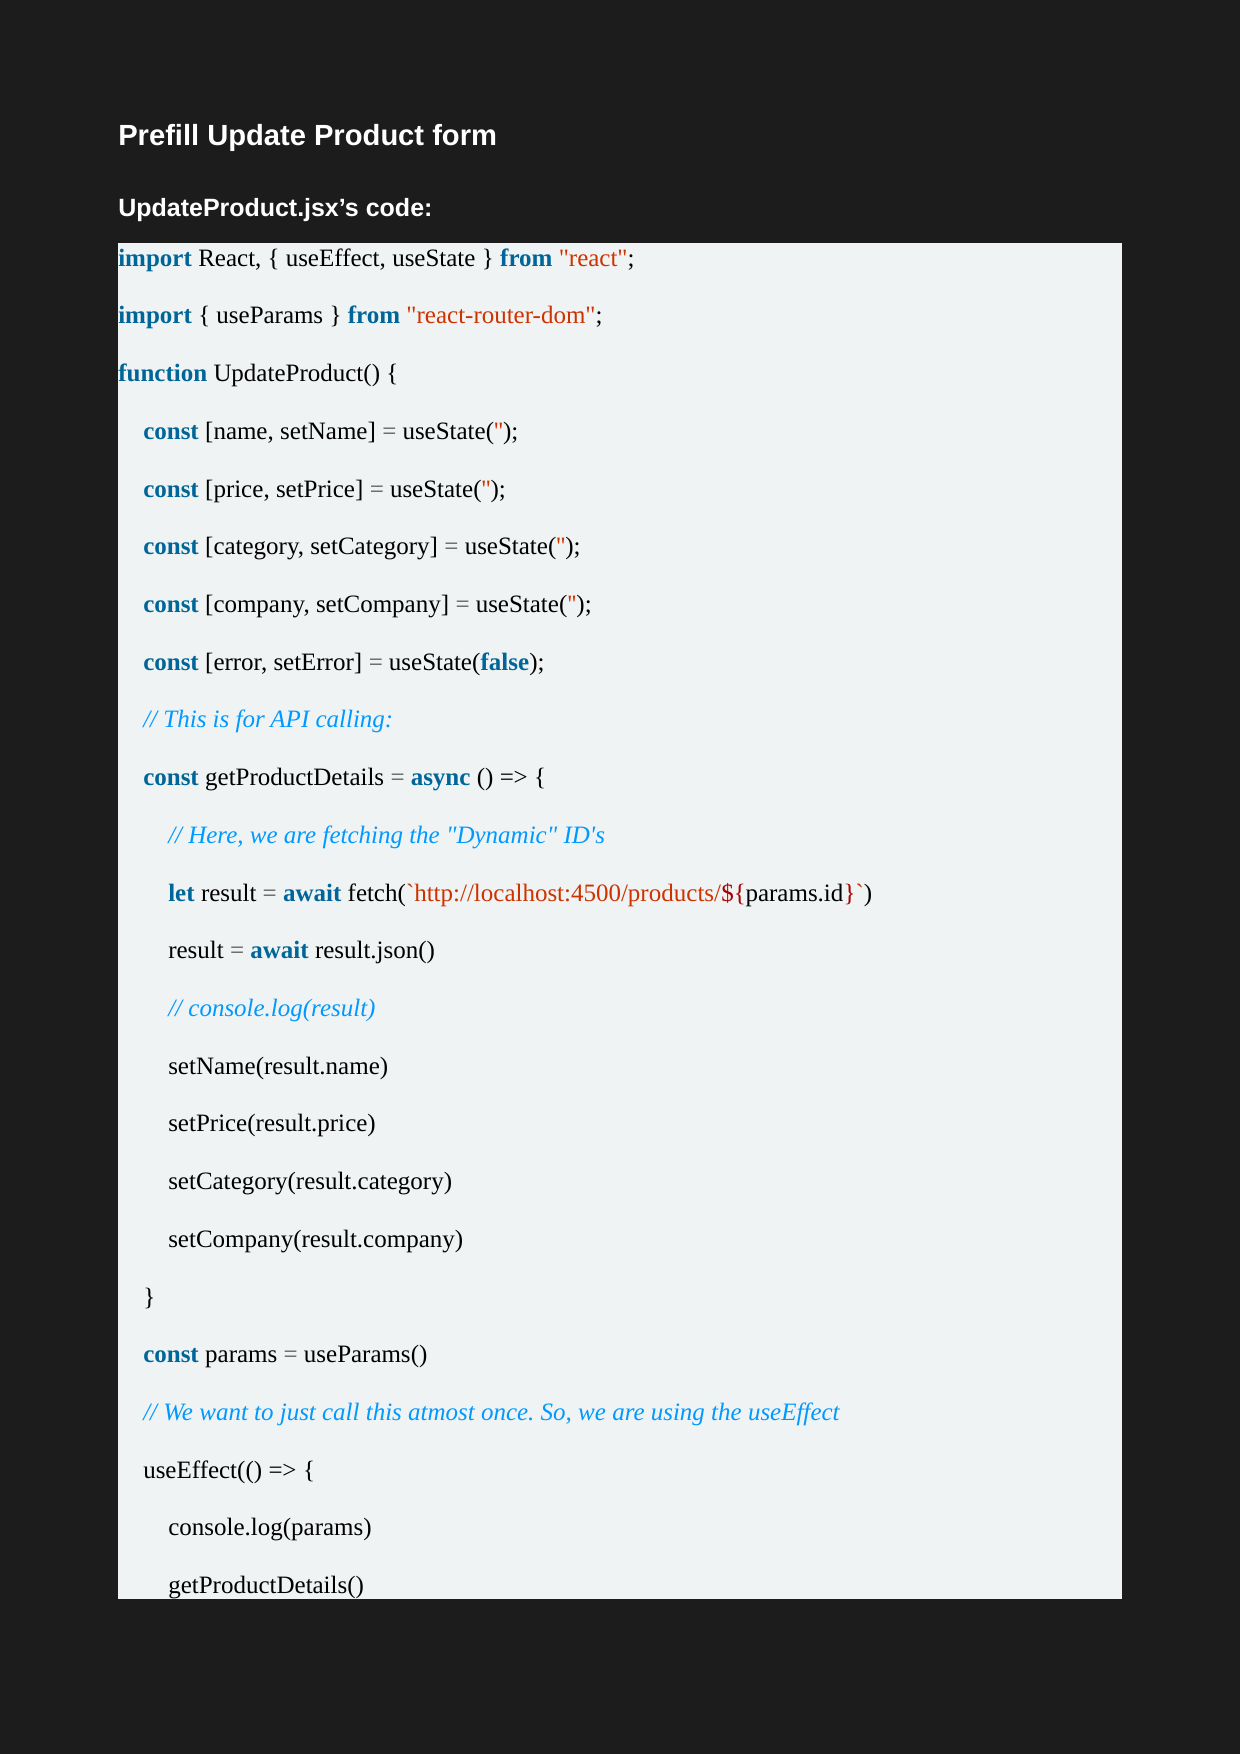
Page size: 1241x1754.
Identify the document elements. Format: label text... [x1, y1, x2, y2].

text // console.log(result) [118, 993, 1122, 1022]
text function UpdateProduct() { [118, 358, 1122, 387]
subtitle UpdateProduct.jsx’s code: [118, 193, 1122, 222]
text const getProductDetails = async () => { [118, 762, 1122, 791]
text setName(result.name) [118, 1051, 1122, 1079]
text const [company, setCompany] = useState(''); [118, 589, 1122, 618]
text setCompany(result.company) [118, 1224, 1122, 1253]
subtitle Prefill Update Product form [118, 118, 1122, 152]
text // This is for API calling: [118, 704, 1122, 733]
text // We want to just call this atmost once. So, we are using the useEffect [118, 1397, 1122, 1426]
text // Here, we are fetching the "Dynamic" ID's [118, 820, 1122, 849]
text const [category, setCategory] = useState(''); [118, 531, 1122, 560]
text const [error, setError] = useState(false); [118, 647, 1122, 676]
text useEffect(() => { [118, 1455, 1122, 1483]
text setCategory(result.category) [118, 1166, 1122, 1195]
text import React, { useEffect, useState } from "react"; [118, 243, 1122, 272]
text } [118, 1282, 1122, 1310]
text result = await result.json() [118, 935, 1122, 964]
text console.log(params) [118, 1512, 1122, 1541]
text getProductDetails() [118, 1570, 1122, 1599]
text const [price, setPrice] = useState(''); [118, 474, 1122, 502]
text setPrice(result.price) [118, 1108, 1122, 1137]
text import { useParams } from "react-router-dom"; [118, 301, 1122, 329]
text const params = useParams() [118, 1339, 1122, 1368]
text const [name, setName] = useState(''); [118, 416, 1122, 445]
text let result = await fetch(`http://localhost:4500/products/${params.id}`) [118, 878, 1122, 906]
